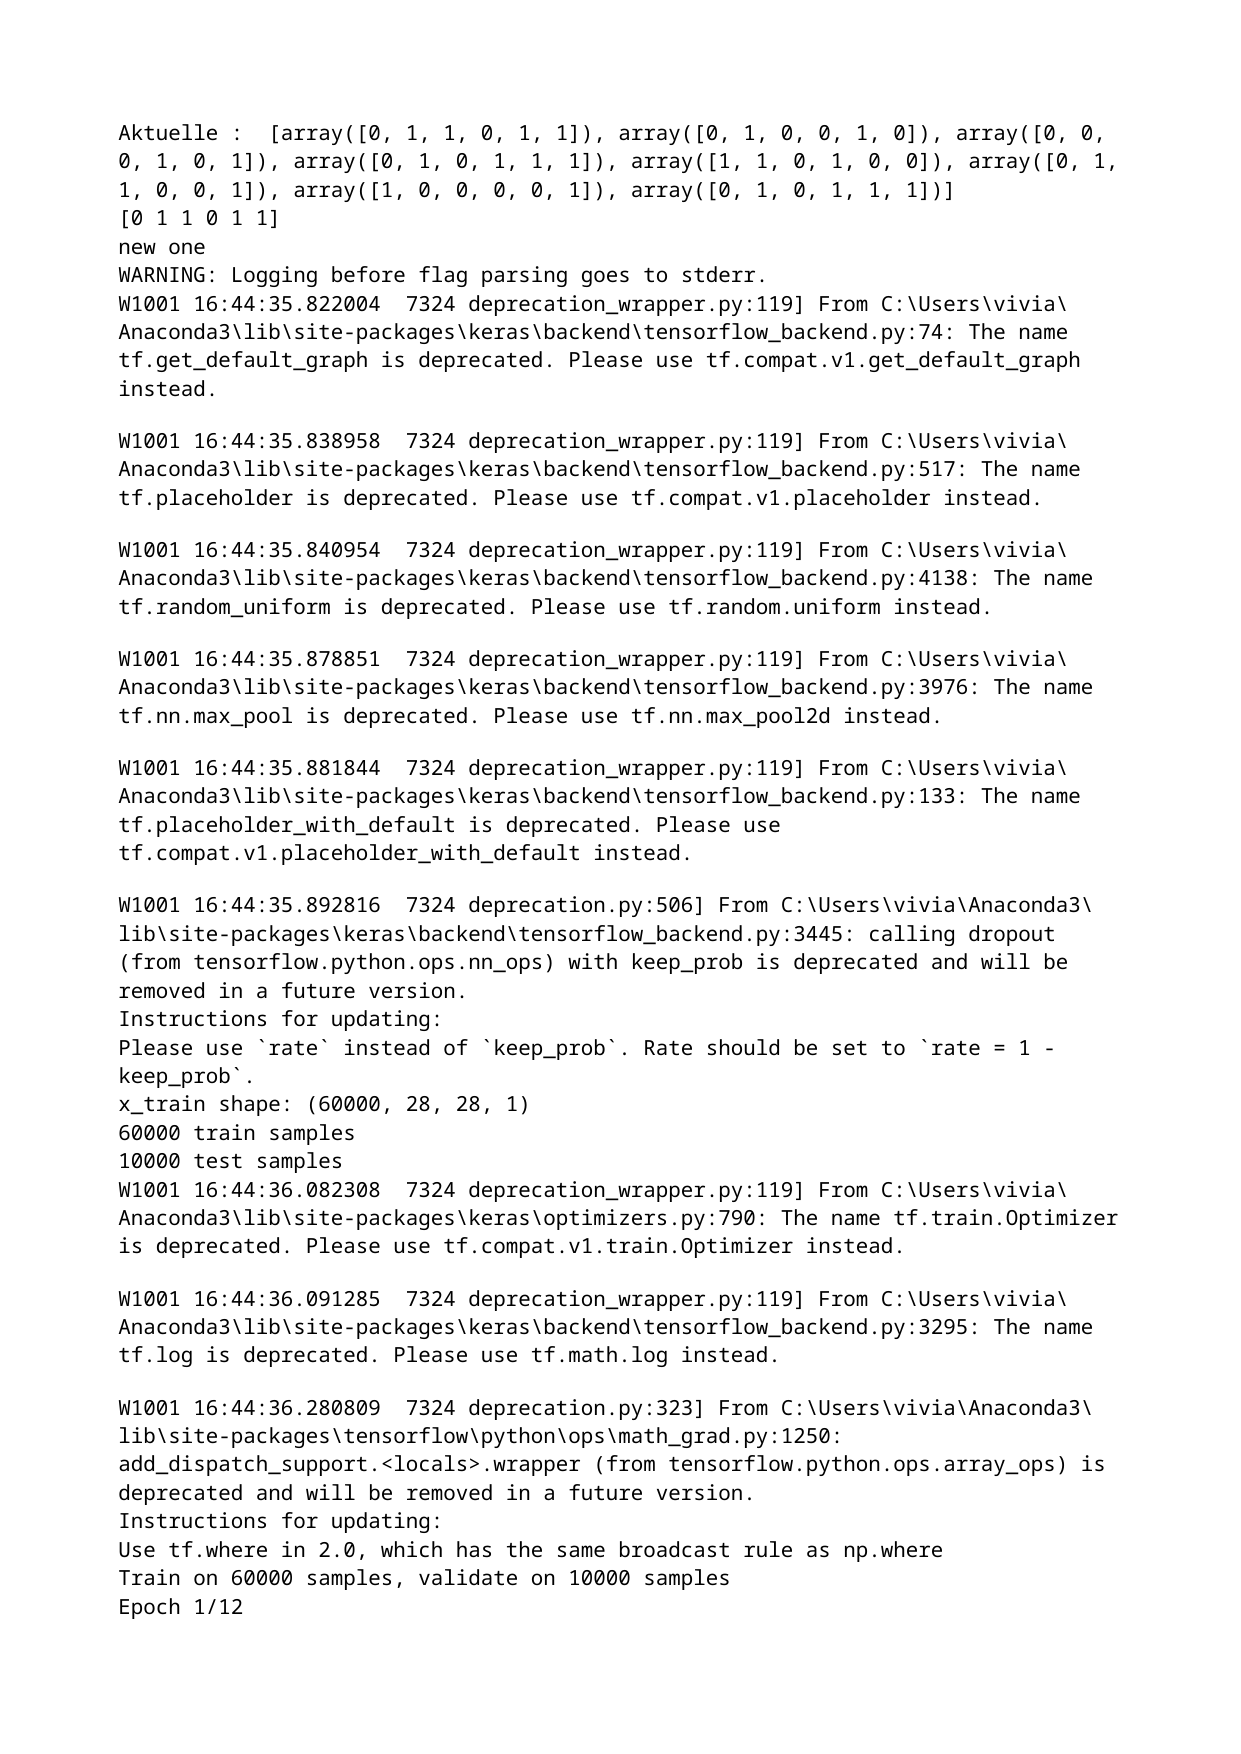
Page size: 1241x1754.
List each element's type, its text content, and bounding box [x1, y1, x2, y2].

text Epoch 1/12 [118, 1592, 1122, 1620]
text Train on 60000 samples, validate on 10000 samples [118, 1563, 1122, 1592]
text W1001 16:44:36.082308 7324 deprecation_wrapper.py:119] From C:\Users\vivia\Anaconda3\lib\site-packages\keras\optimizers.py:790: The name tf.train.Optimizer is deprecated. Please use tf.compat.v1.train.Optimizer instead. [118, 1175, 1122, 1260]
text 60000 train samples [118, 1118, 1122, 1146]
text WARNING: Logging before flag parsing goes to stderr. [118, 260, 1122, 289]
text W1001 16:44:36.091285 7324 deprecation_wrapper.py:119] From C:\Users\vivia\Anaconda3\lib\site-packages\keras\backend\tensorflow_backend.py:3295: The name tf.log is deprecated. Please use tf.math.log instead. [118, 1284, 1122, 1369]
text x_train shape: (60000, 28, 28, 1) [118, 1089, 1122, 1118]
text Instructions for updating: [118, 1004, 1122, 1033]
text W1001 16:44:35.892816 7324 deprecation.py:506] From C:\Users\vivia\Anaconda3\lib\site-packages\keras\backend\tensorflow_backend.py:3445: calling dropout (from tensorflow.python.ops.nn_ops) with keep_prob is deprecated and will be removed in a future version. [118, 890, 1122, 1004]
text W1001 16:44:36.280809 7324 deprecation.py:323] From C:\Users\vivia\Anaconda3\lib\site-packages\tensorflow\python\ops\math_grad.py:1250: add_dispatch_support.<locals>.wrapper (from tensorflow.python.ops.array_ops) is deprecated and will be removed in a future version. [118, 1393, 1122, 1506]
text W1001 16:44:35.822004 7324 deprecation_wrapper.py:119] From C:\Users\vivia\Anaconda3\lib\site-packages\keras\backend\tensorflow_backend.py:74: The name tf.get_default_graph is deprecated. Please use tf.compat.v1.get_default_graph instead. [118, 289, 1122, 402]
text Instructions for updating: [118, 1506, 1122, 1535]
text [0 1 1 0 1 1] [118, 203, 1122, 232]
text W1001 16:44:35.838958 7324 deprecation_wrapper.py:119] From C:\Users\vivia\Anaconda3\lib\site-packages\keras\backend\tensorflow_backend.py:517: The name tf.placeholder is deprecated. Please use tf.compat.v1.placeholder instead. [118, 426, 1122, 511]
text W1001 16:44:35.878851 7324 deprecation_wrapper.py:119] From C:\Users\vivia\Anaconda3\lib\site-packages\keras\backend\tensorflow_backend.py:3976: The name tf.nn.max_pool is deprecated. Please use tf.nn.max_pool2d instead. [118, 644, 1122, 729]
text Please use `rate` instead of `keep_prob`. Rate should be set to `rate = 1 - keep_prob`. [118, 1033, 1122, 1089]
text W1001 16:44:35.840954 7324 deprecation_wrapper.py:119] From C:\Users\vivia\Anaconda3\lib\site-packages\keras\backend\tensorflow_backend.py:4138: The name tf.random_uniform is deprecated. Please use tf.random.uniform instead. [118, 535, 1122, 620]
text new one [118, 232, 1122, 260]
text Use tf.where in 2.0, which has the same broadcast rule as np.where [118, 1535, 1122, 1563]
text Aktuelle : [array([0, 1, 1, 0, 1, 1]), array([0, 1, 0, 0, 1, 0]), array([0, 0, 0, 1, 0, 1]), array([0, 1, 0, 1, 1, 1]), array([1, 1, 0, 1, 0, 0]), array([0, 1, 1, 0, 0, 1]), array([1, 0, 0, 0, 0, 1]), array([0, 1, 0, 1, 1, 1])] [118, 118, 1122, 203]
text 10000 test samples [118, 1146, 1122, 1175]
text W1001 16:44:35.881844 7324 deprecation_wrapper.py:119] From C:\Users\vivia\Anaconda3\lib\site-packages\keras\backend\tensorflow_backend.py:133: The name tf.placeholder_with_default is deprecated. Please use tf.compat.v1.placeholder_with_default instead. [118, 753, 1122, 867]
